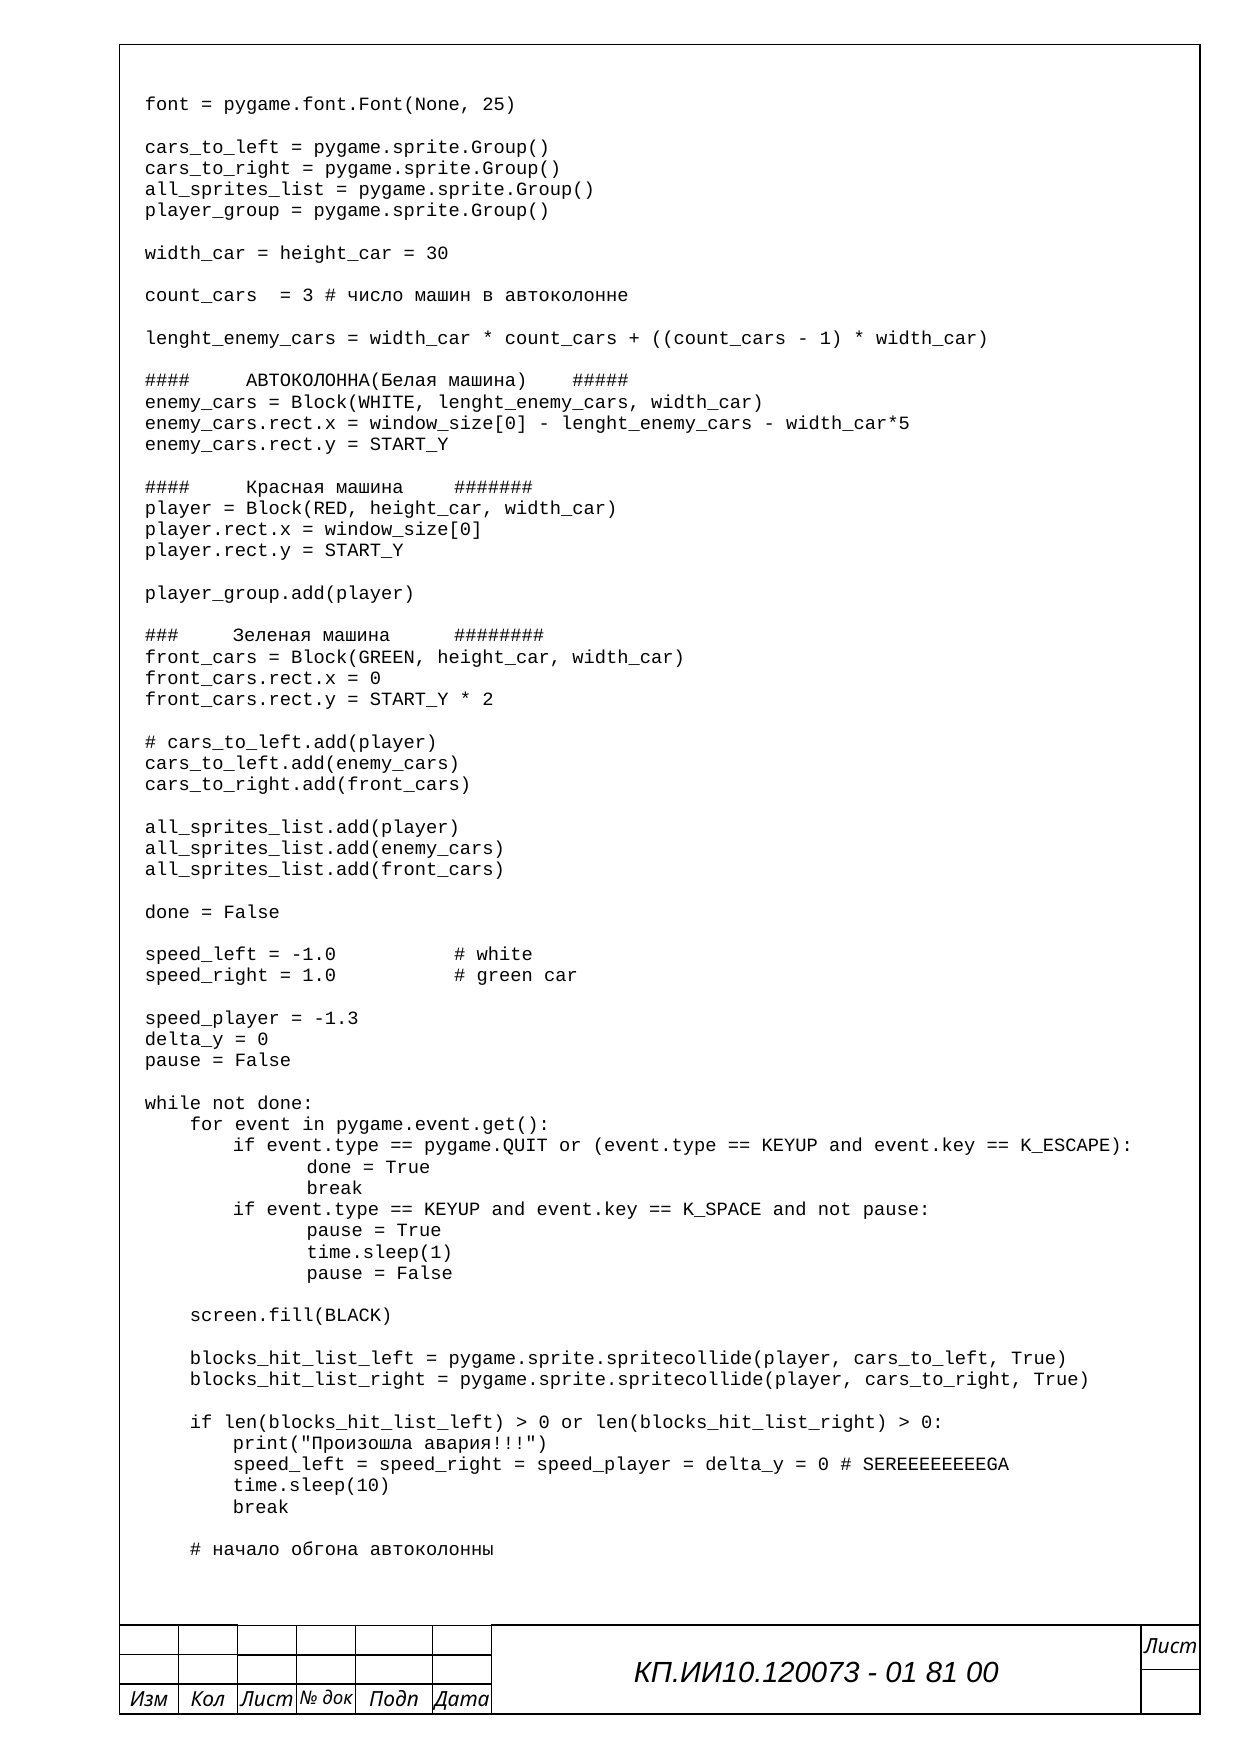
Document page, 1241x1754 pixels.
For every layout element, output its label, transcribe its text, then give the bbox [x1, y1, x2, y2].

text [1201, 137, 1240, 159]
text [1201, 435, 1240, 456]
text [1201, 860, 1240, 881]
text speed_right = 1.0 # green car [144, 966, 1199, 987]
text [1201, 1030, 1240, 1051]
text speed_left = speed_right = speed_player = delta_y = 0 # SEREEEEEEEEGA [144, 1455, 1199, 1476]
text [1201, 1264, 1240, 1285]
text all_sprites_list = pygame.sprite.Group() [144, 180, 1199, 201]
text [1201, 1094, 1240, 1115]
text speed_left = -1.0 # white [144, 945, 1199, 966]
text [1201, 966, 1240, 987]
text [1201, 520, 1240, 541]
text if event.type == KEYUP and event.key == K_SPACE and not pause: [144, 1200, 1199, 1221]
text [1201, 1179, 1240, 1200]
text [1201, 541, 1240, 562]
text [1201, 839, 1240, 860]
text enemy_cars = Block(WHITE, lenght_enemy_cars, width_car) [144, 392, 1199, 414]
text [1201, 1497, 1240, 1519]
text [1201, 1009, 1240, 1030]
text [1201, 690, 1240, 711]
text pause = True [144, 1221, 1199, 1242]
text [1201, 477, 1240, 499]
text [1201, 1051, 1240, 1072]
text [1201, 902, 1240, 924]
text cars_to_right.add(front_cars) [144, 775, 1199, 796]
text done = True [144, 1157, 1199, 1179]
text all_sprites_list.add(player) [144, 817, 1199, 839]
text speed_player = -1.3 [144, 1009, 1199, 1030]
text [1201, 95, 1240, 116]
text [1201, 754, 1240, 775]
text [1201, 1115, 1240, 1136]
text # начало обгона автоколонны [144, 1540, 1199, 1561]
text [1201, 1306, 1240, 1327]
text cars_to_left.add(enemy_cars) [144, 754, 1199, 775]
text [1201, 1540, 1240, 1561]
text front_cars.rect.y = START_Y * 2 [144, 690, 1199, 711]
text cars_to_right = pygame.sprite.Group() [144, 159, 1199, 180]
text [1201, 1157, 1240, 1179]
text cars_to_left = pygame.sprite.Group() [144, 137, 1199, 159]
text count_cars = 3 # число машин в автоколонне [144, 286, 1199, 307]
text #### АВТОКОЛОННА(Белая машина) ##### [144, 371, 1199, 392]
text [1201, 669, 1240, 690]
text [1201, 180, 1240, 201]
text break [144, 1497, 1199, 1519]
text time.sleep(10) [144, 1476, 1199, 1497]
text [1201, 817, 1240, 839]
text [1201, 626, 1240, 647]
text [1201, 371, 1240, 392]
text [1201, 201, 1240, 222]
text [1201, 1434, 1240, 1455]
text break [144, 1179, 1199, 1200]
text player.rect.y = START_Y [144, 541, 1199, 562]
text all_sprites_list.add(front_cars) [144, 860, 1199, 881]
text blocks_hit_list_left = pygame.sprite.spritecollide(player, cars_to_left, True) [144, 1349, 1199, 1370]
text time.sleep(1) [144, 1242, 1199, 1264]
text [1201, 775, 1240, 796]
text [1201, 732, 1240, 754]
text lenght_enemy_cars = width_car * count_cars + ((count_cars - 1) * width_car) [144, 329, 1199, 350]
text front_cars.rect.x = 0 [144, 669, 1199, 690]
text [1201, 1221, 1240, 1242]
text done = False [144, 902, 1199, 924]
text front_cars = Block(GREEN, height_car, width_car) [144, 647, 1199, 669]
text if event.type == pygame.QUIT or (event.type == KEYUP and event.key == K_ESCAPE): [144, 1136, 1199, 1157]
text [1201, 1476, 1240, 1497]
text for event in pygame.event.get(): [144, 1115, 1199, 1136]
text pause = False [144, 1264, 1199, 1285]
text player = Block(RED, height_car, width_car) [144, 499, 1199, 520]
text pause = False [144, 1051, 1199, 1072]
text font = pygame.font.Font(None, 25) [144, 95, 1199, 116]
text #### Красная машина ####### [144, 477, 1199, 499]
text screen.fill(BLACK) [144, 1306, 1199, 1327]
text enemy_cars.rect.y = START_Y [144, 435, 1199, 456]
text # cars_to_left.add(player) [144, 732, 1199, 754]
text player_group.add(player) [144, 584, 1199, 605]
text [1201, 584, 1240, 605]
text player.rect.x = window_size[0] [144, 520, 1199, 541]
text print("Произошла авария!!!") [144, 1434, 1199, 1455]
text player_group = pygame.sprite.Group() [144, 201, 1199, 222]
text width_car = height_car = 30 [144, 244, 1199, 265]
text blocks_hit_list_right = pygame.sprite.spritecollide(player, cars_to_right, True) [144, 1370, 1199, 1391]
text delta_y = 0 [144, 1030, 1199, 1051]
text all_sprites_list.add(enemy_cars) [144, 839, 1199, 860]
text if len(blocks_hit_list_left) > 0 or len(blocks_hit_list_right) > 0: [144, 1412, 1199, 1434]
text enemy_cars.rect.x = window_size[0] - lenght_enemy_cars - width_car*5 [144, 414, 1199, 435]
text [1201, 244, 1240, 265]
text [1201, 1242, 1240, 1264]
text [1201, 159, 1240, 180]
text ### Зеленая машина ######## [144, 626, 1199, 647]
text while not done: [144, 1094, 1199, 1115]
text [1201, 945, 1240, 966]
